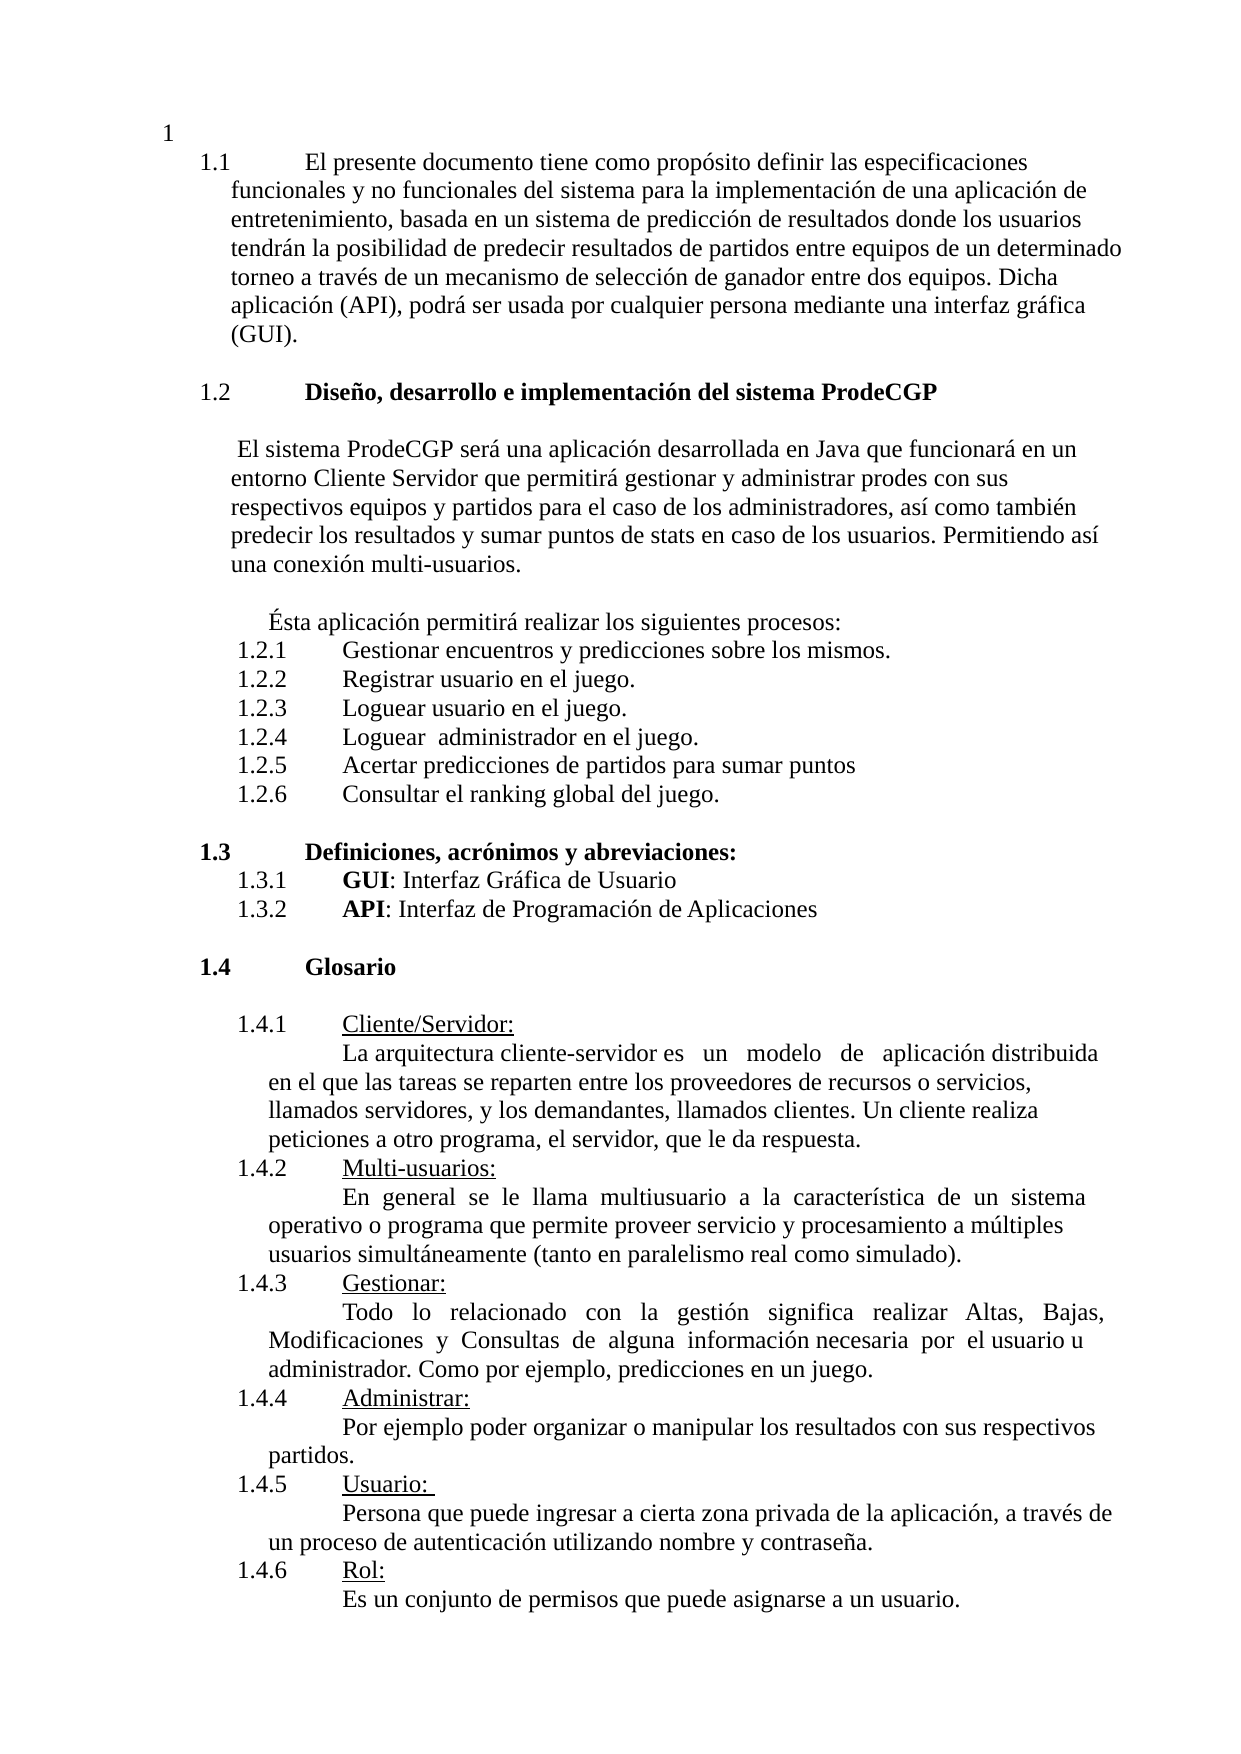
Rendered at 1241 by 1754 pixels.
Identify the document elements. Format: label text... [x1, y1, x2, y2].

list Administrar: Por ejemplo poder organizar o manipular los resultados con sus respectivos partidos. [231, 1383, 1122, 1469]
list Usuario: Persona que puede ingresar a cierta zona privada de la aplicación, a través de un proceso de autenticación utilizando nombre y contraseña. [231, 1469, 1122, 1556]
list API: Interfaz de Programación de Aplicaciones [231, 894, 1122, 952]
list Loguear administrador en el juego. [231, 722, 1122, 751]
list Glosario [193, 952, 1122, 1009]
list Multi-usuarios: En general se le llama multiusuario a la característica de un sistema operativo o programa que permite proveer servicio y procesamiento a múltiples usuarios simultáneamente (tanto en paralelismo real como simulado). [231, 1153, 1122, 1268]
list Cliente/Servidor: La arquitectura cliente-servidor es un modelo de aplicación distribuida en el que las tareas se reparten entre los proveedores de recursos o servicios, llamados servidores, y los demandantes, llamados clientes. Un cliente realiza peticiones a otro programa, el servidor, que le da respuesta. [231, 1009, 1122, 1153]
list Gestionar encuentros y predicciones sobre los mismos. [231, 636, 1122, 664]
list El presente documento tiene como propósito definir las especificaciones funcionales y no funcionales del sistema para la implementación de una aplicación de entretenimiento, basada en un sistema de predicción de resultados donde los usuarios tendrán la posibilidad de predecir resultados de partidos entre equipos de un determinado torneo a través de un mecanismo de selección de ganador entre dos equipos. Dicha aplicación (API), podrá ser usada por cualquier persona mediante una interfaz gráfica (GUI). [193, 147, 1122, 377]
list Definiciones, acrónimos y abreviaciones: [193, 837, 1122, 866]
list Rol: Es un conjunto de permisos que puede asignarse a un usuario. [231, 1556, 1122, 1613]
list Loguear usuario en el juego. [231, 693, 1122, 722]
list Consultar el ranking global del juego. [231, 779, 1122, 837]
list GUI: Interfaz Gráfica de Usuario [231, 866, 1122, 894]
list Gestionar: Todo lo relacionado con la gestión significa realizar Altas, Bajas, Modificaciones y Consultas de alguna información necesaria por el usuario u administrador. Como por ejemplo, predicciones en un juego. [231, 1268, 1122, 1383]
list Ésta aplicación permitirá realizar los siguientes procesos: [231, 607, 1122, 636]
list Registrar usuario en el juego. [231, 664, 1122, 693]
list Diseño, desarrollo e implementación del sistema ProdeCGP El sistema ProdeCGP será una aplicación desarrollada en Java que funcionará en un entorno Cliente Servidor que permitirá gestionar y administrar prodes con sus respectivos equipos y partidos para el caso de los administradores, así como también predecir los resultados y sumar puntos de stats en caso de los usuarios. Permitiendo así una conexión multi-usuarios. [193, 377, 1122, 578]
list Acertar predicciones de partidos para sumar puntos [231, 751, 1122, 779]
